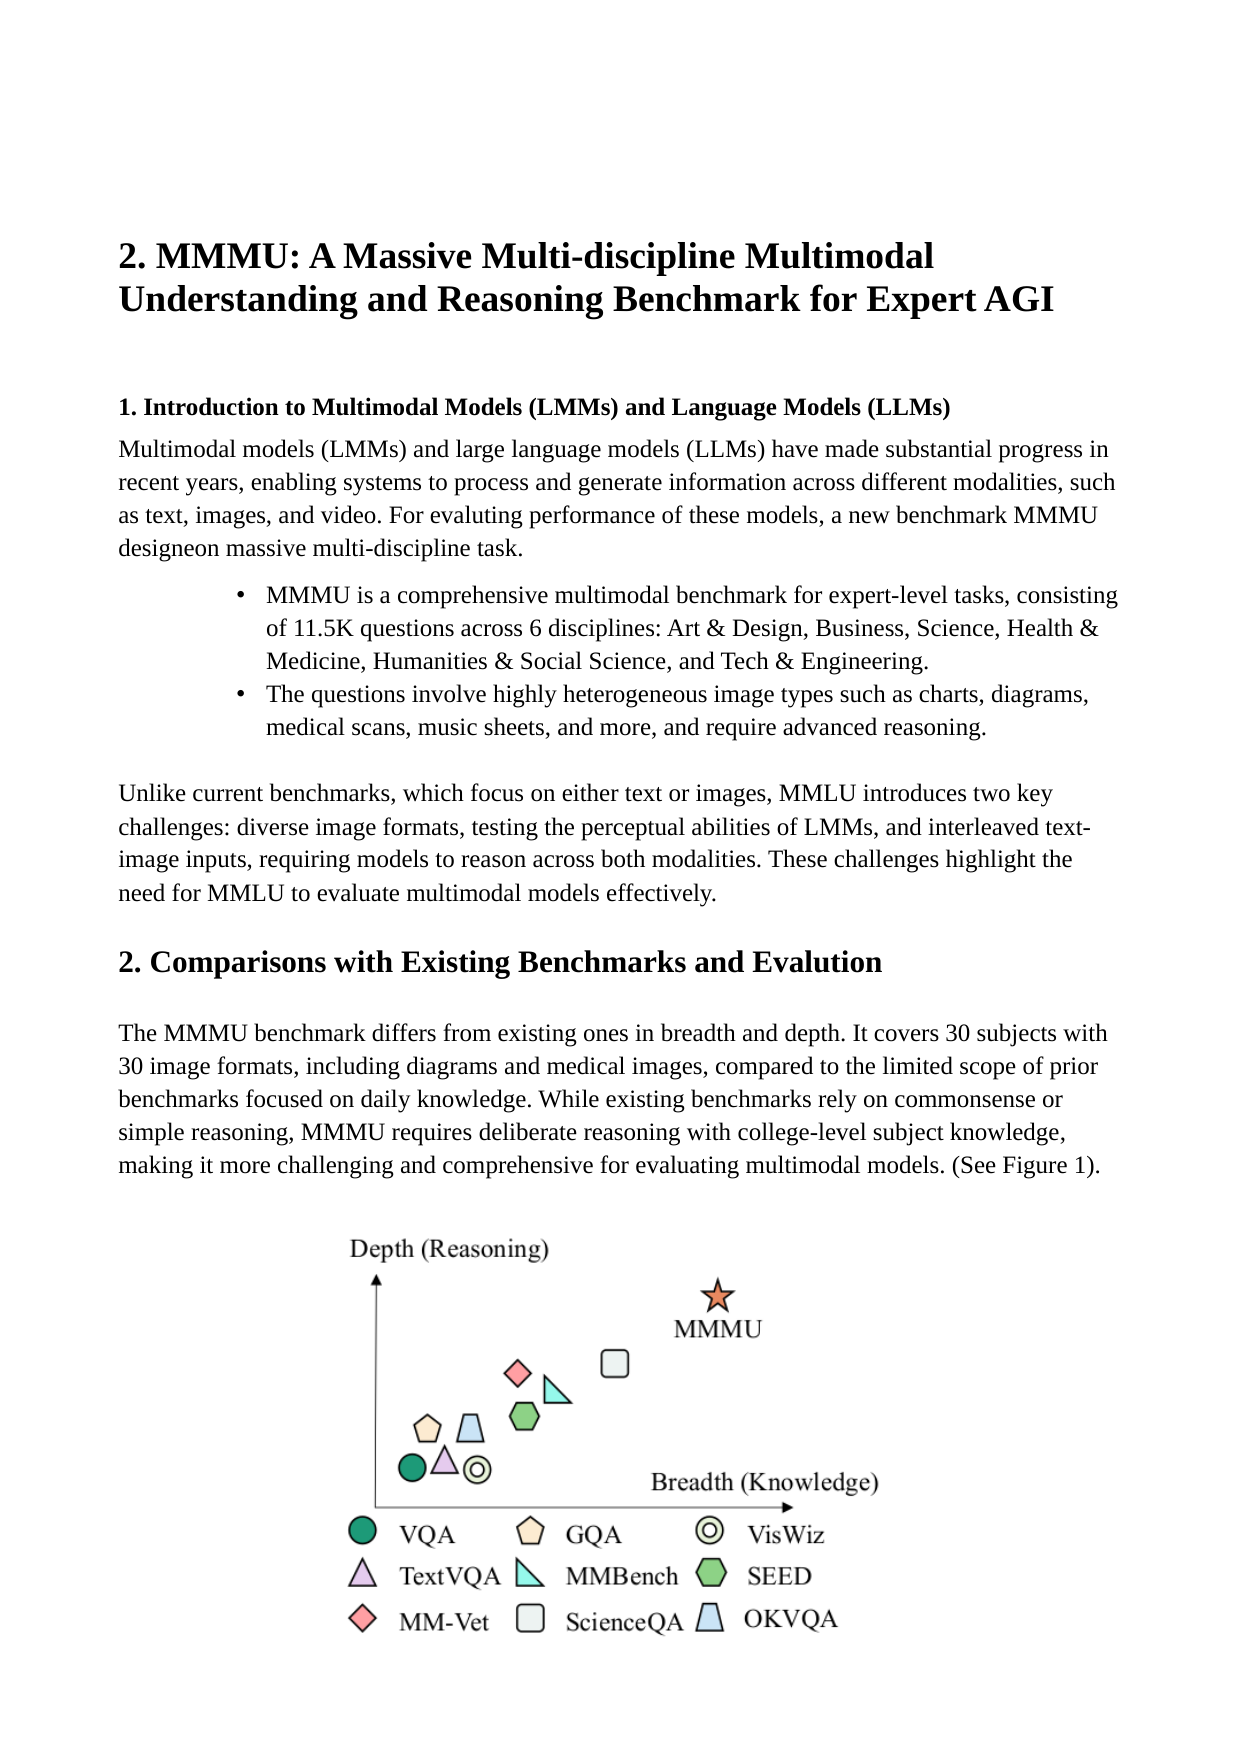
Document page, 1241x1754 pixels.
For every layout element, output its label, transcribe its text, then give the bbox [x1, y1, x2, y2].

subtitle 1. Introduction to Multimodal Models (LMMs) and Language Models (LLMs) [118, 392, 1122, 421]
text Understanding and Reasoning Benchmark for Expert AGI [118, 276, 1122, 319]
text 2. MMMU: A Massive Multi-discipline Multimodal [118, 233, 1122, 276]
list MMMU is a comprehensive multimodal benchmark for expert-level tasks, consisting of 11.5K questions across 6 disciplines: Art & Design, Business, Science, Health & Medicine, Humanities & Social Science, and Tech & Engineering. [236, 580, 1122, 675]
picture [314, 1211, 890, 1680]
text Multimodal models (LMMs) and large language models (LLMs) have made substantial progress in recent years, enabling systems to process and generate information across different modalities, such as text, images, and video. For evaluting performance of these models, a new benchmark MMMU designeon massive multi-discipline task. [118, 434, 1122, 562]
text The MMMU benchmark differs from existing ones in breadth and depth. It covers 30 subjects with 30 image formats, including diagrams and medical images, compared to the limited scope of prior benchmarks focused on daily knowledge. While existing benchmarks rely on commonsense or simple reasoning, MMMU requires deliberate reasoning with college-level subject knowledge, making it more challenging and comprehensive for evaluating multimodal models. (See Figure 1). [118, 1018, 1122, 1179]
text Unlike current benchmarks, which focus on either text or images, MMLU introduces two key challenges: diverse image formats, testing the perceptual abilities of LMMs, and interleaved text-image inputs, requiring models to reason across both modalities. These challenges highlight the need for MMLU to evaluate multimodal models effectively. [118, 778, 1122, 906]
list The questions involve highly heterogeneous image types such as charts, diagrams, medical scans, music sheets, and more, and require advanced reasoning. [236, 679, 1122, 741]
text 2. Comparisons with Existing Benchmarks and Evalution [118, 944, 1122, 979]
